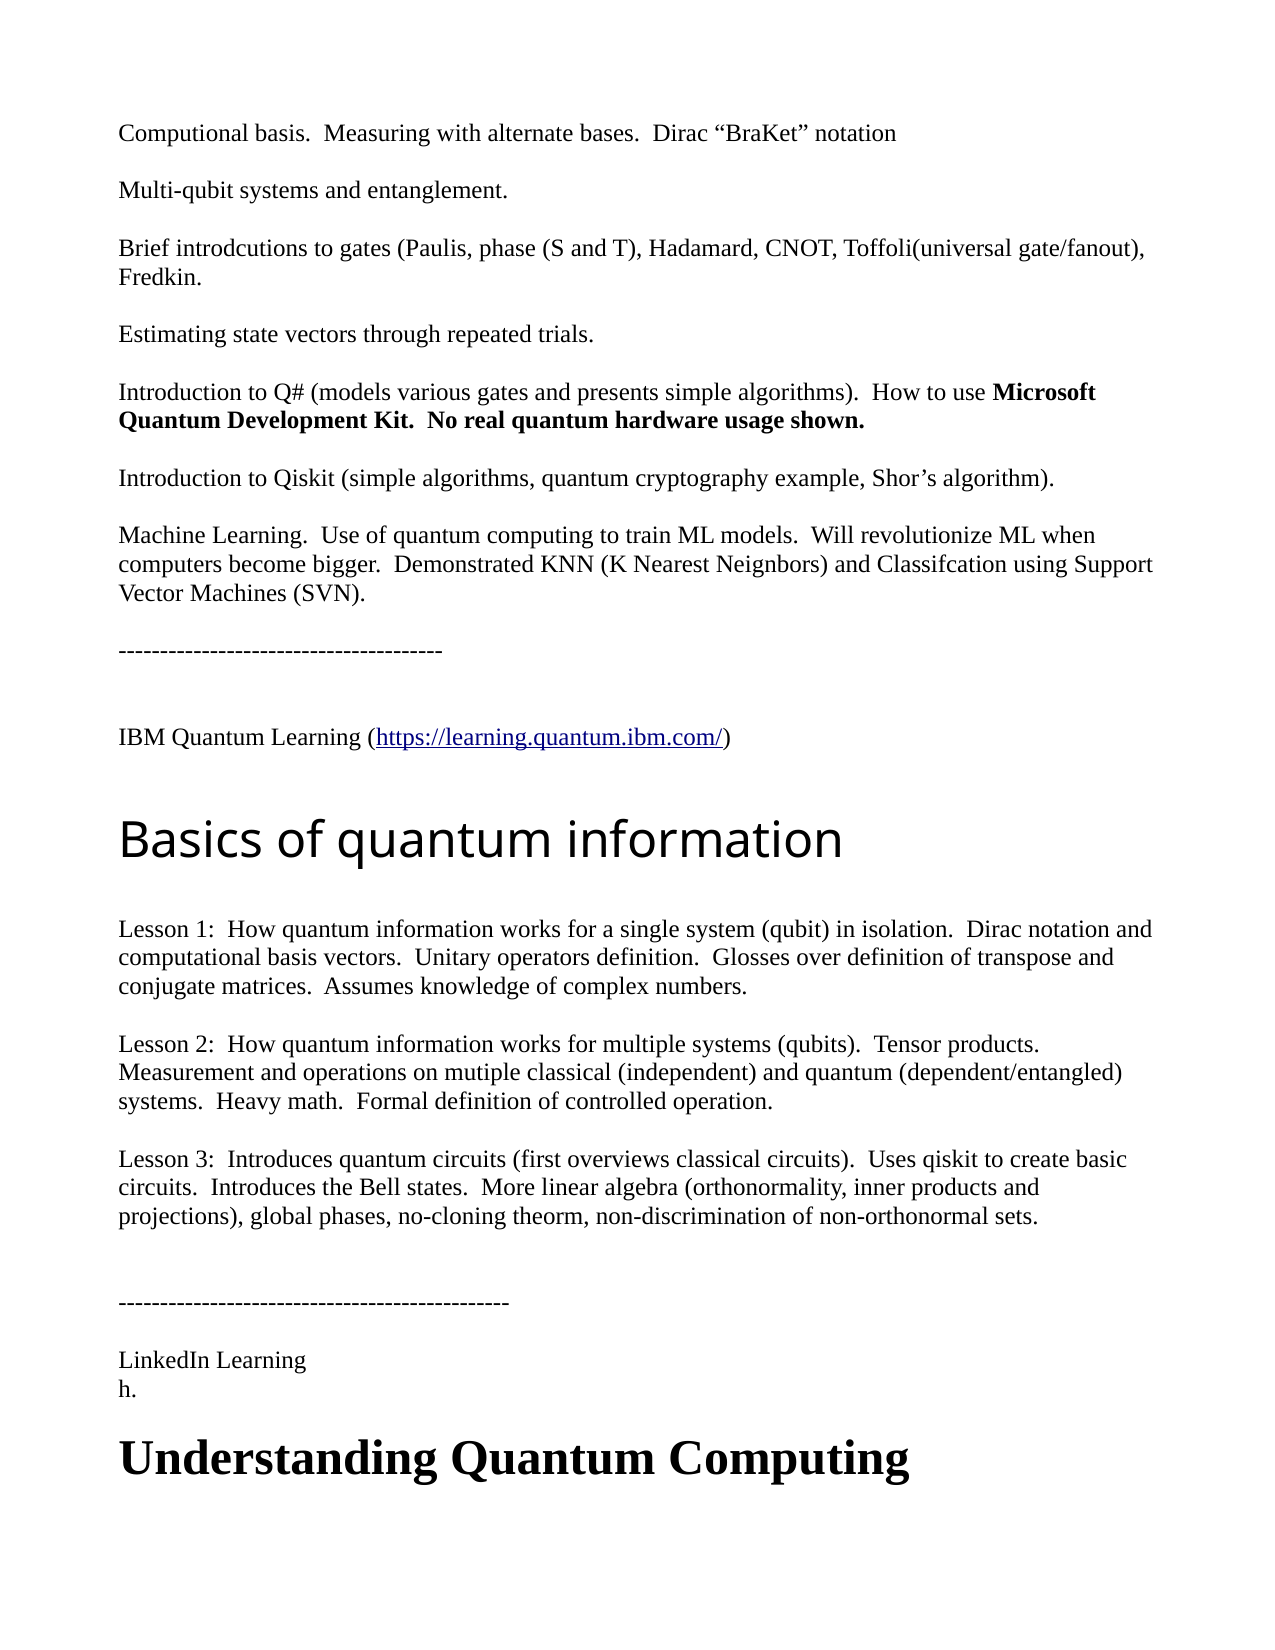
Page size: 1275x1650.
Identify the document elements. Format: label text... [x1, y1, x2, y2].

text Multi-qubit systems and entanglement. [118, 176, 1157, 204]
text Computional basis. Measuring with alternate bases. Dirac “BraKet” notation [118, 118, 1157, 147]
text Brief introdcutions to gates (Paulis, phase (S and T), Hadamard, CNOT, Toffoli(universal gate/fanout), Fredkin. [118, 233, 1157, 291]
text Machine Learning. Use of quantum computing to train ML models. Will revolutionize ML when computers become bigger. Demonstrated KNN (K Nearest Neignbors) and Classifcation using Support Vector Machines (SVN). [118, 521, 1157, 607]
text Estimating state vectors through repeated trials. [118, 319, 1157, 348]
subtitle Understanding Quantum Computing [118, 1427, 1157, 1485]
text IBM Quantum Learning (https://learning.quantum.ibm.com/) [118, 722, 1157, 751]
text Lesson 1: How quantum information works for a single system (qubit) in isolation. Dirac notation and computational basis vectors. Unitary operators definition. Glosses over definition of transpose and conjugate matrices. Assumes knowledge of complex numbers. [118, 914, 1157, 1000]
text Lesson 3: Introduces quantum circuits (first overviews classical circuits). Uses qiskit to create basic circuits. Introduces the Bell states. More linear algebra (orthonormality, inner products and projections), global phases, no-cloning theorm, non-discrimination of non-orthonormal sets. [118, 1144, 1157, 1230]
text h. [118, 1374, 1157, 1402]
text Introduction to Q# (models various gates and presents simple algorithms). How to use Microsoft Quantum Development Kit. No real quantum hardware usage shown. [118, 377, 1157, 434]
text Lesson 2: How quantum information works for multiple systems (qubits). Tensor products. Measurement and operations on mutiple classical (independent) and quantum (dependent/entangled) systems. Heavy math. Formal definition of controlled operation. [118, 1029, 1157, 1115]
subtitle Basics of quantum information [118, 804, 1157, 872]
text ----------------------------------------------- [118, 1287, 1157, 1316]
text LinkedIn Learning [118, 1345, 1157, 1374]
text --------------------------------------- [118, 636, 1157, 664]
text Introduction to Qiskit (simple algorithms, quantum cryptography example, Shor’s algorithm). [118, 463, 1157, 492]
